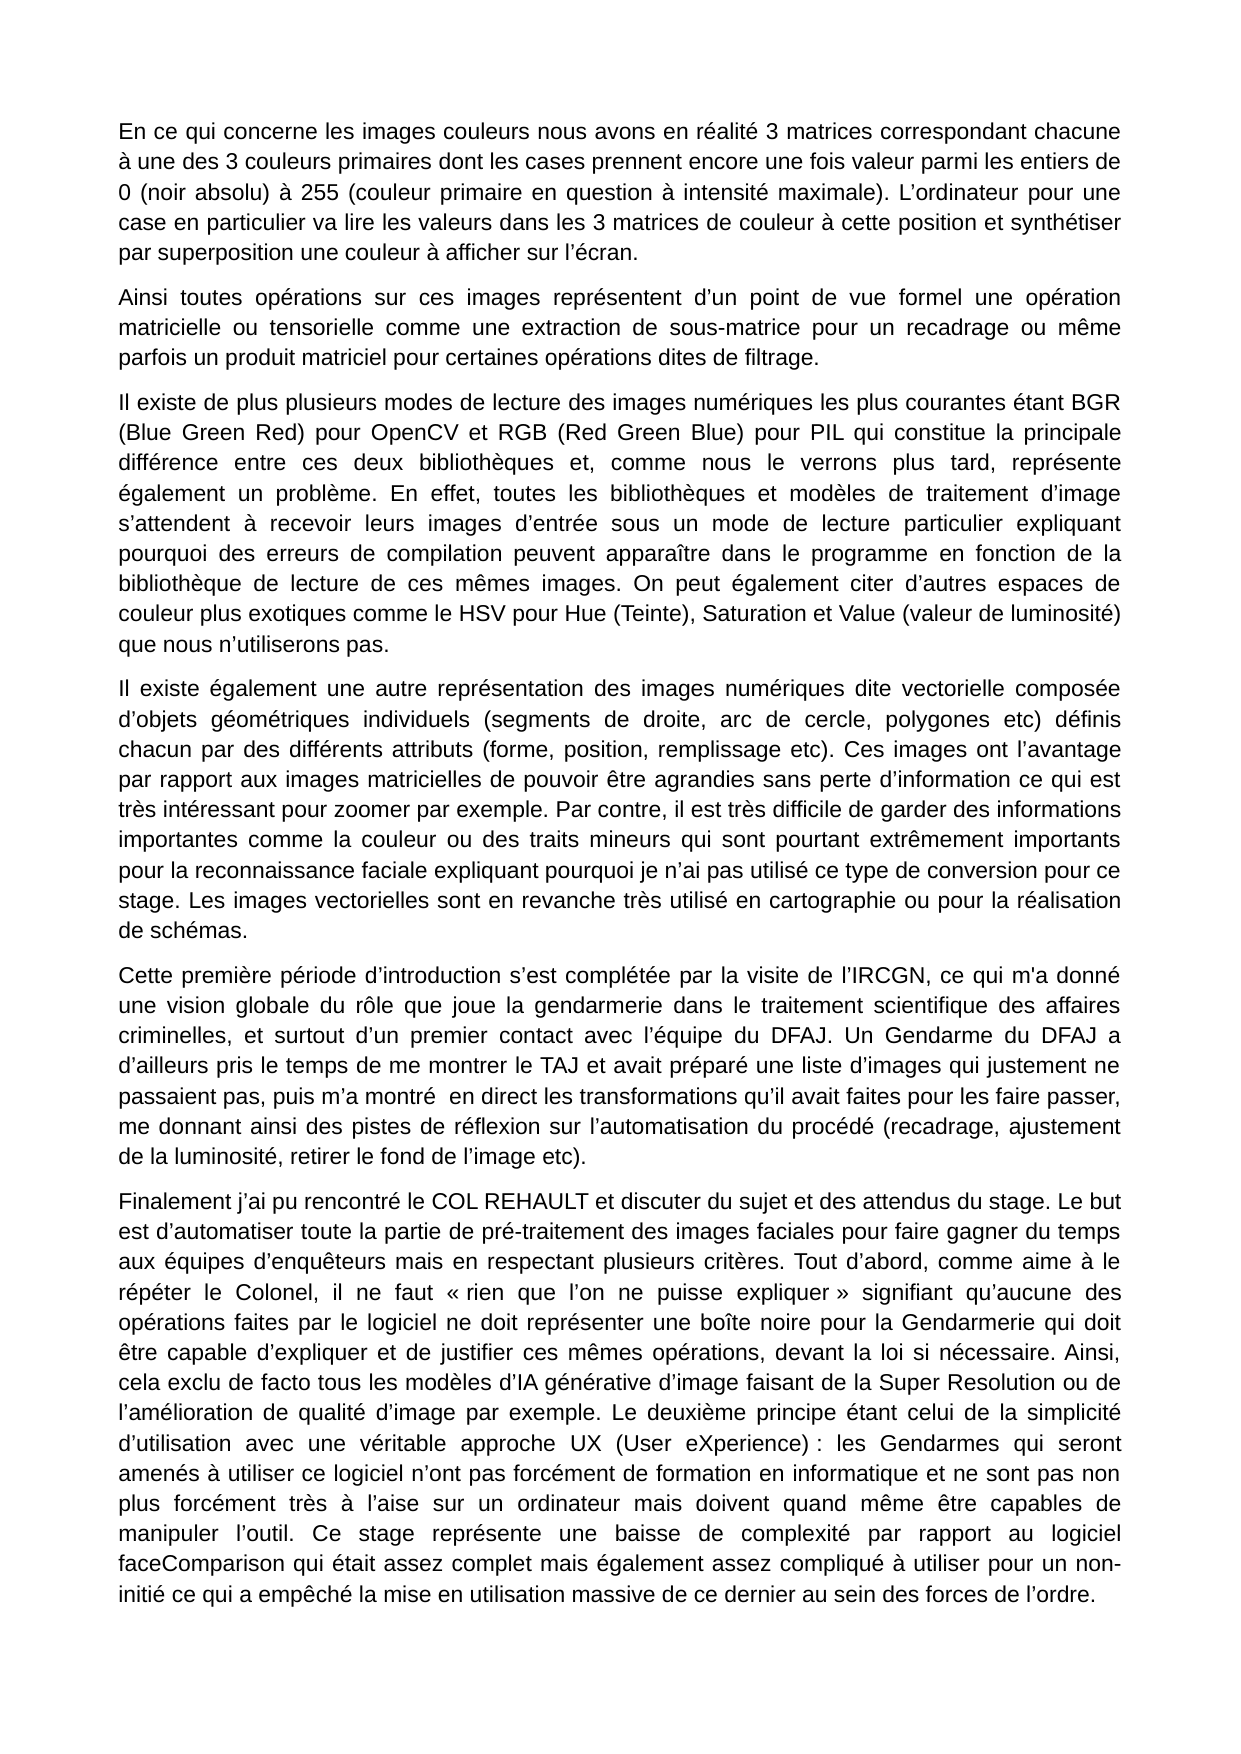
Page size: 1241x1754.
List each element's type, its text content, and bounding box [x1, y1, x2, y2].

text Ainsi toutes opérations sur ces images représentent d’un point de vue formel une opération matricielle ou tensorielle comme une extraction de sous-matrice pour un recadrage ou même parfois un produit matriciel pour certaines opérations dites de filtrage. [118, 284, 1122, 371]
text Il existe de plus plusieurs modes de lecture des images numériques les plus courantes étant BGR (Blue Green Red) pour OpenCV et RGB (Red Green Blue) pour PIL qui constitue la principale différence entre ces deux bibliothèques et, comme nous le verrons plus tard, représente également un problème. En effet, toutes les bibliothèques et modèles de traitement d’image s’attendent à recevoir leurs images d’entrée sous un mode de lecture particulier expliquant pourquoi des erreurs de compilation peuvent apparaître dans le programme en fonction de la bibliothèque de lecture de ces mêmes images. On peut également citer d’autres espaces de couleur plus exotiques comme le HSV pour Hue (Teinte), Saturation et Value (valeur de luminosité) que nous n’utiliserons pas. [118, 389, 1122, 657]
text Cette première période d’introduction s’est complétée par la visite de l’IRCGN, ce qui m'a donné une vision globale du rôle que joue la gendarmerie dans le traitement scientifique des affaires criminelles, et surtout d’un premier contact avec l’équipe du DFAJ. Un Gendarme du DFAJ a d’ailleurs pris le temps de me montrer le TAJ et avait préparé une liste d’images qui justement ne passaient pas, puis m’a montré en direct les transformations qu’il avait faites pour les faire passer, me donnant ainsi des pistes de réflexion sur l’automatisation du procédé (recadrage, ajustement de la luminosité, retirer le fond de l’image etc). [118, 962, 1122, 1169]
text En ce qui concerne les images couleurs nous avons en réalité 3 matrices correspondant chacune à une des 3 couleurs primaires dont les cases prennent encore une fois valeur parmi les entiers de 0 (noir absolu) à 255 (couleur primaire en question à intensité maximale). L’ordinateur pour une case en particulier va lire les valeurs dans les 3 matrices de couleur à cette position et synthétiser par superposition une couleur à afficher sur l’écran. [118, 118, 1122, 265]
text Il existe également une autre représentation des images numériques dite vectorielle composée d’objets géométriques individuels (segments de droite, arc de cercle, polygones etc) définis chacun par des différents attributs (forme, position, remplissage etc). Ces images ont l’avantage par rapport aux images matricielles de pouvoir être agrandies sans perte d’information ce qui est très intéressant pour zoomer par exemple. Par contre, il est très difficile de garder des informations importantes comme la couleur ou des traits mineurs qui sont pourtant extrêmement importants pour la reconnaissance faciale expliquant pourquoi je n’ai pas utilisé ce type de conversion pour ce stage. Les images vectorielles sont en revanche très utilisé en cartographie ou pour la réalisation de schémas. [118, 675, 1122, 943]
text Finalement j’ai pu rencontré le COL REHAULT et discuter du sujet et des attendus du stage. Le but est d’automatiser toute la partie de pré-traitement des images faciales pour faire gagner du temps aux équipes d’enquêteurs mais en respectant plusieurs critères. Tout d’abord, comme aime à le répéter le Colonel, il ne faut « rien que l’on ne puisse expliquer » signifiant qu’aucune des opérations faites par le logiciel ne doit représenter une boîte noire pour la Gendarmerie qui doit être capable d’expliquer et de justifier ces mêmes opérations, devant la loi si nécessaire. Ainsi, cela exclu de facto tous les modèles d’IA générative d’image faisant de la Super Resolution ou de l’amélioration de qualité d’image par exemple. Le deuxième principe étant celui de la simplicité d’utilisation avec une véritable approche UX (User eXperience) : les Gendarmes qui seront amenés à utiliser ce logiciel n’ont pas forcément de formation en informatique et ne sont pas non plus forcément très à l’aise sur un ordinateur mais doivent quand même être capables de manipuler l’outil. Ce stage représente une baisse de complexité par rapport au logiciel faceComparison qui était assez complet mais également assez compliqué à utiliser pour un non-initié ce qui a empêché la mise en utilisation massive de ce dernier au sein des forces de l’ordre. [118, 1188, 1122, 1607]
